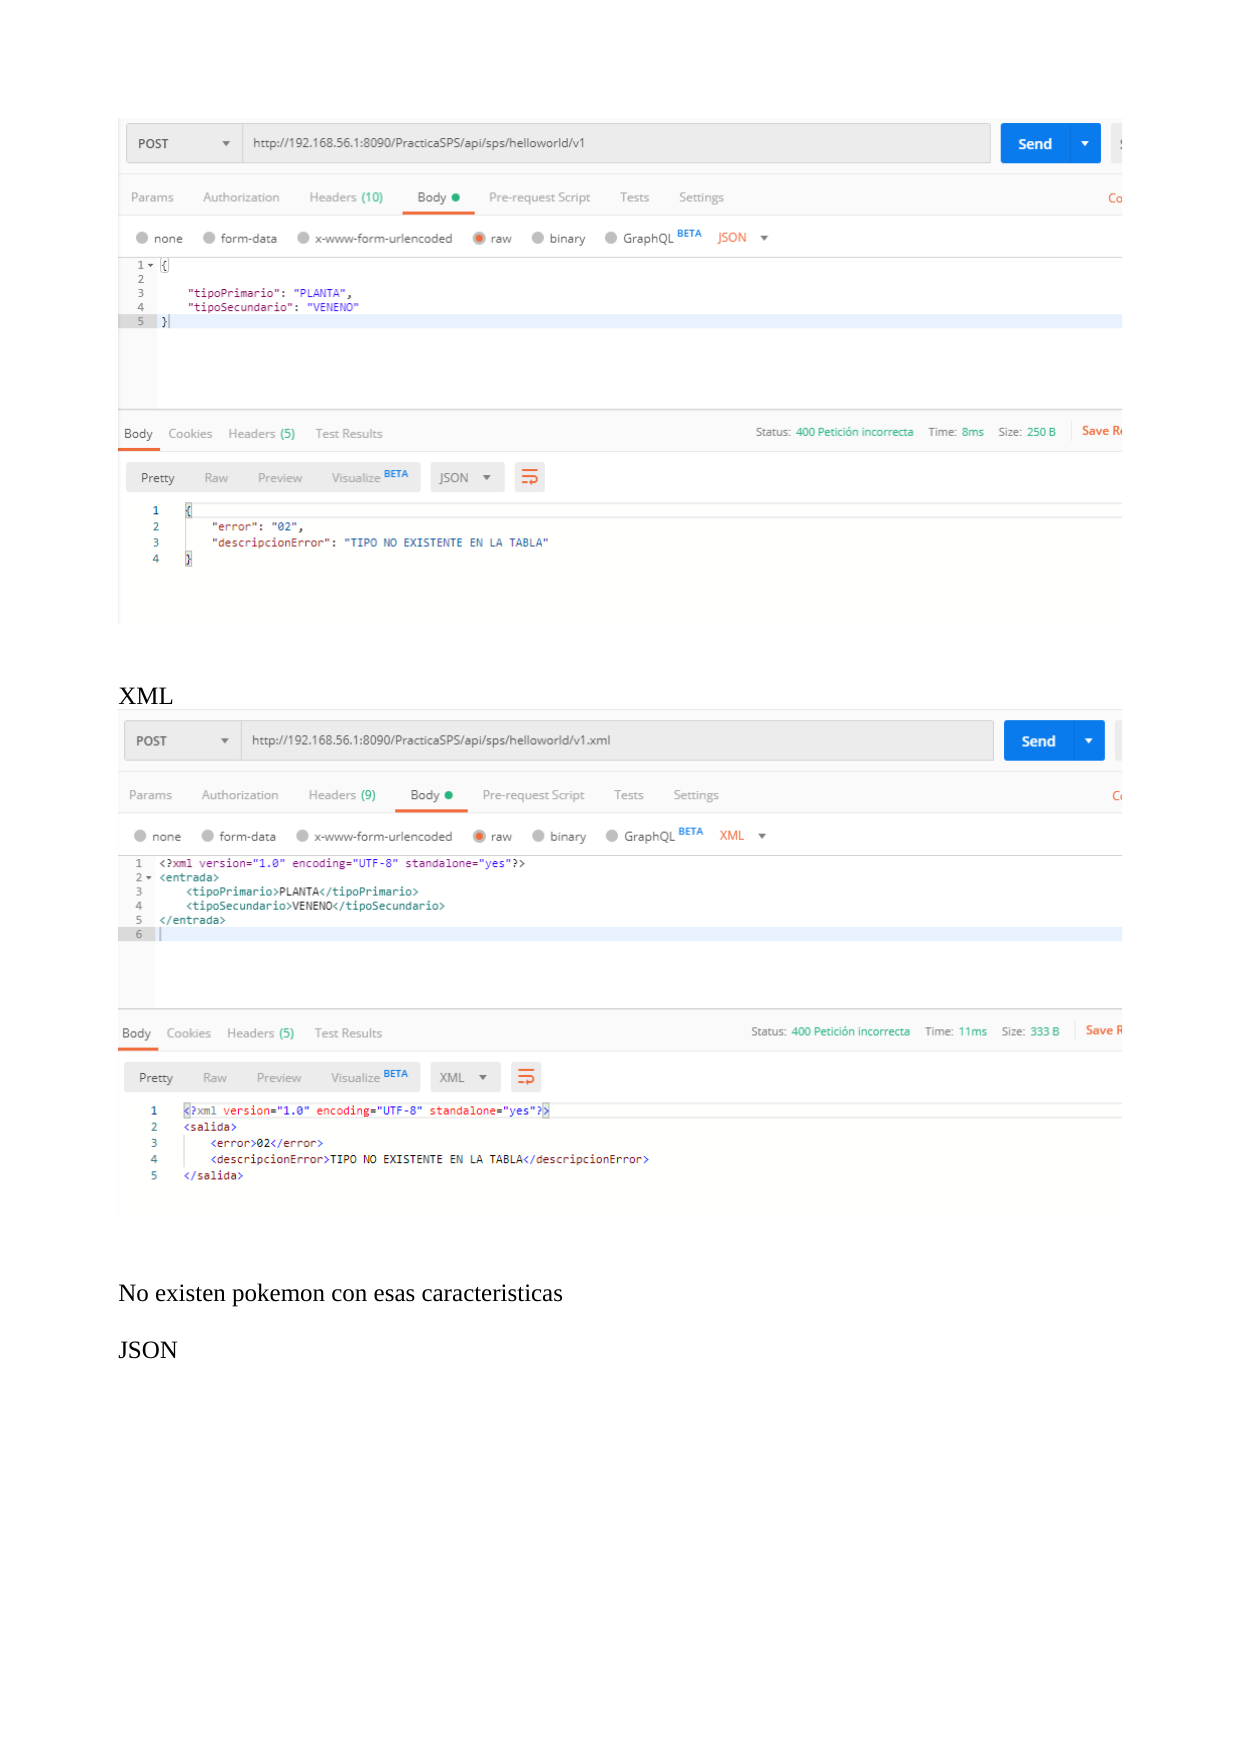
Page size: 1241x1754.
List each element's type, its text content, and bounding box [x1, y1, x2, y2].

text No existen pokemon con esas caracteristicas [118, 1278, 1122, 1306]
text JSON [118, 1335, 1122, 1364]
text XML [118, 681, 1122, 709]
